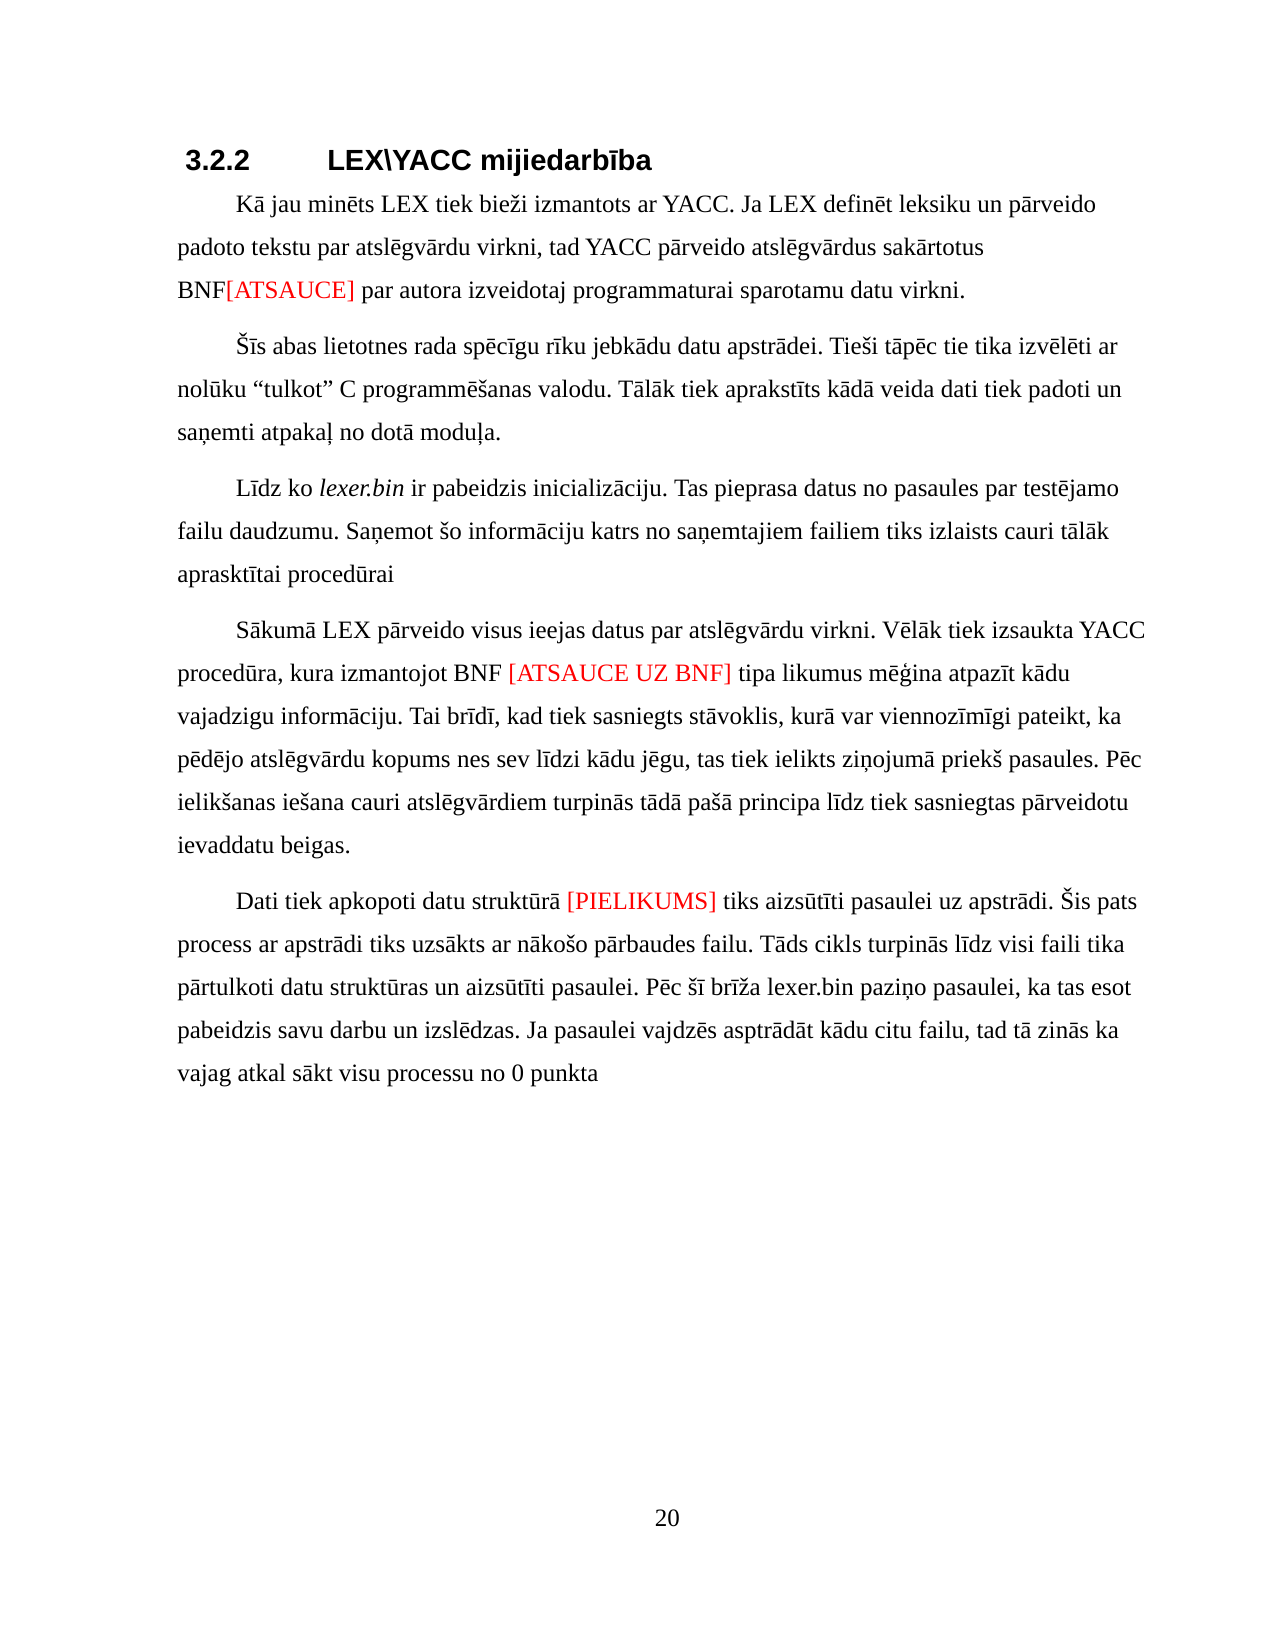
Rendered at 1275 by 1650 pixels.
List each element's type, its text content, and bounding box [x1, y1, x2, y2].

text Sākumā LEX pārveido visus ieejas datus par atslēgvārdu virkni. Vēlāk tiek izsaukta YACC procedūra, kura izmantojot BNF [ATSAUCE UZ BNF] tipa likumus mēģina atpazīt kādu vajadzigu informāciju. Tai brīdī, kad tiek sasniegts stāvoklis, kurā var viennozīmīgi pateikt, ka pēdējo atslēgvārdu kopums nes sev līdzi kādu jēgu, tas tiek ielikts ziņojumā priekš pasaules. Pēc ielikšanas iešana cauri atslēgvārdiem turpinās tādā pašā principa līdz tiek sasniegtas pārveidotu ievaddatu beigas. [177, 615, 1157, 859]
text Kā jau minēts LEX tiek bieži izmantots ar YACC. Ja LEX definēt leksiku un pārveido padoto tekstu par atslēgvārdu virkni, tad YACC pārveido atslēgvārdus sakārtotus BNF[ATSAUCE] par autora izveidotaj programmaturai sparotamu datu virkni. [177, 189, 1157, 304]
subtitle LEX\YACC mijiedarbība [177, 143, 1157, 177]
text Šīs abas lietotnes rada spēcīgu rīku jebkādu datu apstrādei. Tieši tāpēc tie tika izvēlēti ar nolūku “tulkot” C programmēšanas valodu. Tālāk tiek aprakstīts kādā veida dati tiek padoti un saņemti atpakaļ no dotā moduļa. [177, 331, 1157, 446]
text Līdz ko lexer.bin ir pabeidzis inicializāciju. Tas pieprasa datus no pasaules par testējamo failu daudzumu. Saņemot šo informāciju katrs no saņemtajiem failiem tiks izlaists cauri tālāk aprasktītai procedūrai [177, 473, 1157, 588]
text Dati tiek apkopoti datu struktūrā [PIELIKUMS] tiks aizsūtīti pasaulei uz apstrādi. Šis pats process ar apstrādi tiks uzsākts ar nākošo pārbaudes failu. Tāds cikls turpinās līdz visi faili tika pārtulkoti datu struktūras un aizsūtīti pasaulei. Pēc šī brīža lexer.bin paziņo pasaulei, ka tas esot pabeidzis savu darbu un izslēdzas. Ja pasaulei vajdzēs asptrādāt kādu citu failu, tad tā zinās ka vajag atkal sākt visu processu no 0 punkta [177, 886, 1157, 1087]
